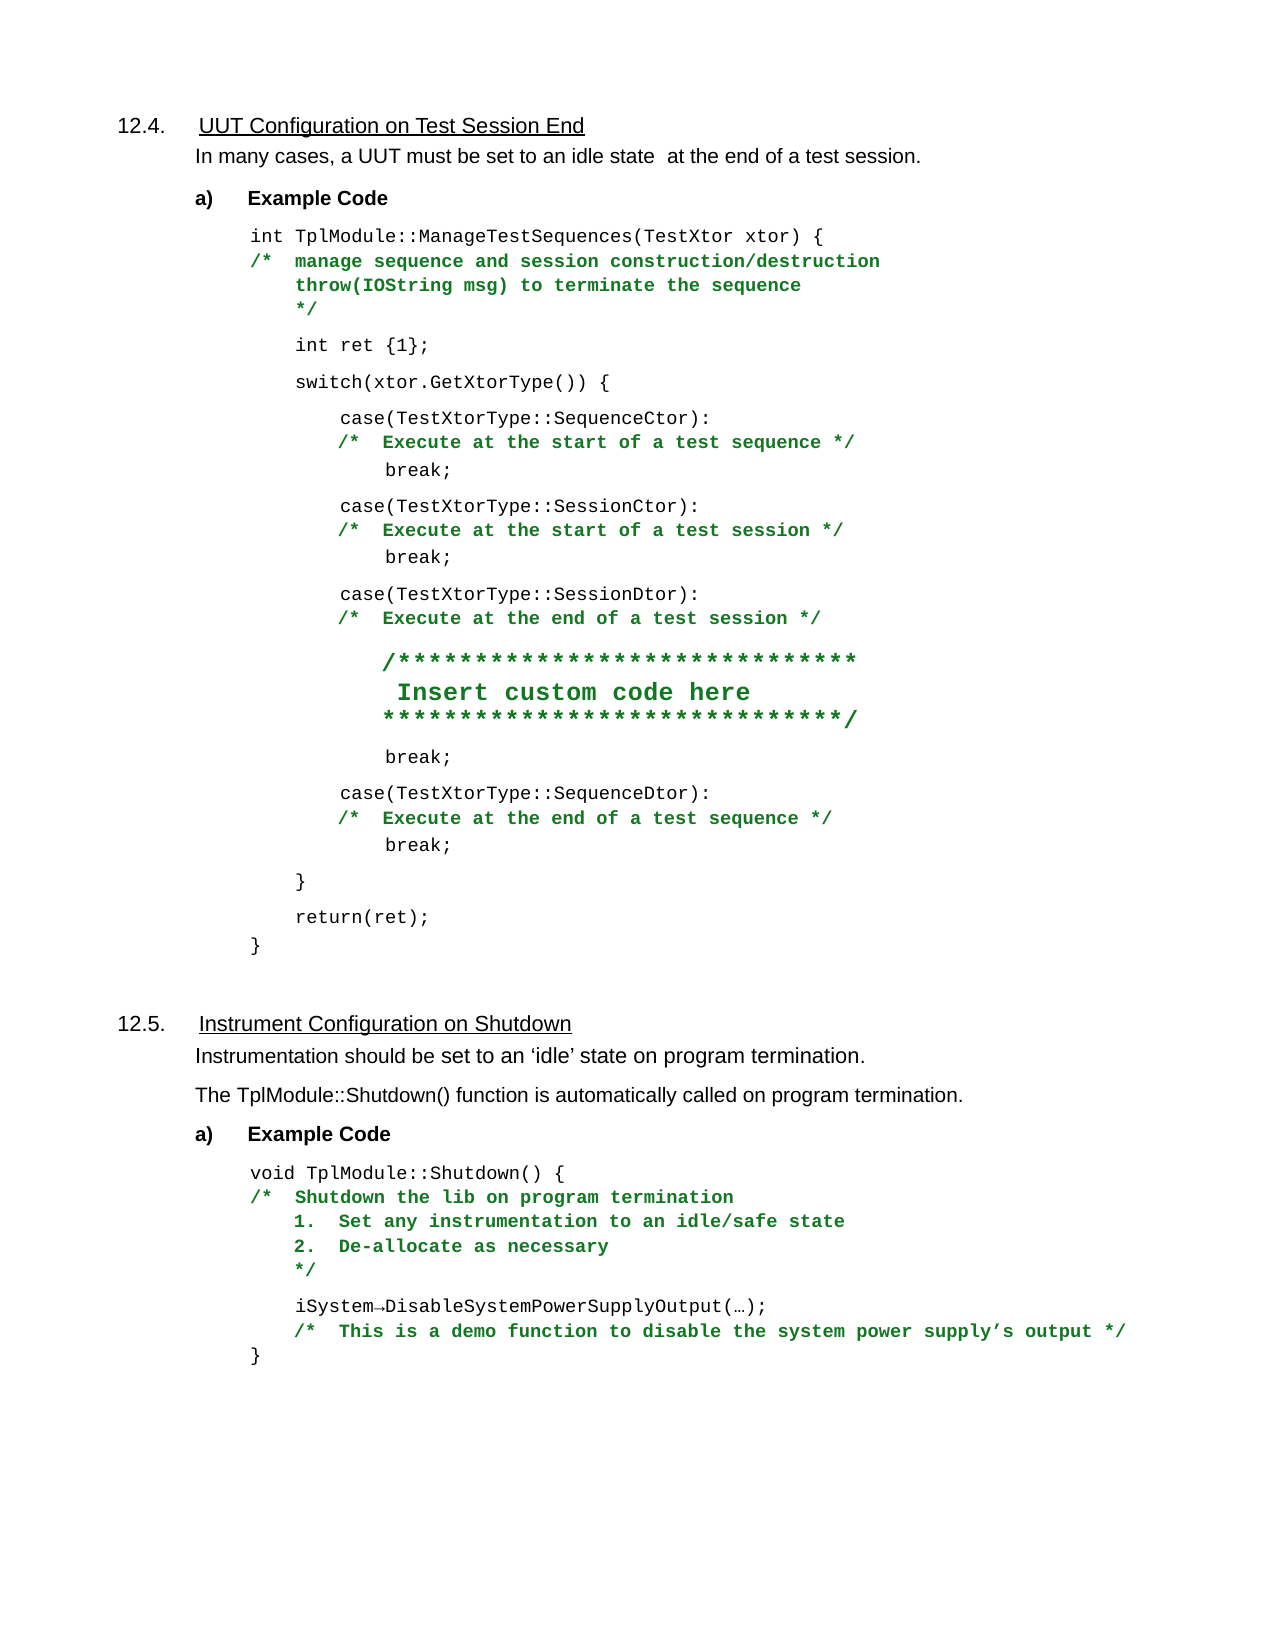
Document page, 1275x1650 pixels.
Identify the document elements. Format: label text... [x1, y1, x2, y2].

text /* Execute at the end of a test session */ [337, 609, 1200, 630]
text /* Execute at the end of a test sequence */ [337, 808, 1200, 830]
text /* Execute at the start of a test session */ [337, 521, 1200, 542]
text 2. De-allocate as necessary [294, 1237, 1200, 1258]
text } [250, 1346, 1200, 1367]
subtitle UUT Configuration on Test Session End [111, 112, 1200, 138]
subtitle Example Code [195, 1122, 1200, 1146]
text int TplModule::ManageTestSequences(TestXtor xtor) { [250, 227, 1200, 248]
text ******************************/ [381, 708, 1200, 736]
text /* Shutdown the lib on program termination [250, 1188, 1200, 1209]
text int ret {1}; [250, 336, 1200, 357]
text void TplModule::Shutdown() { [250, 1164, 1200, 1185]
text 1. Set any instrumentation to an idle/safe state [294, 1212, 1200, 1233]
text break; [250, 460, 1200, 482]
text The TplModule::Shutdown() function is automatically called on program termination. [195, 1083, 1200, 1107]
text case(TestXtorType::SessionCtor): [250, 497, 1200, 518]
text switch(xtor.GetXtorType()) { [250, 372, 1200, 394]
subtitle Instrument Configuration on Shutdown [111, 1011, 1200, 1037]
text /****************************** [381, 651, 1200, 679]
text Insert custom code here [381, 679, 1200, 708]
text /* manage sequence and session construction/destruction [250, 251, 1200, 273]
text Instrumentation should be set to an ‘idle’ state on program termination. [195, 1043, 1200, 1068]
text throw(IOString msg) to terminate the sequence [250, 276, 1200, 297]
text break; [250, 548, 1200, 569]
text In many cases, a UUT must be set to an idle state at the end of a test session. [195, 144, 1200, 168]
text return(ret); [250, 908, 1200, 929]
text break; [250, 748, 1200, 769]
text case(TestXtorType::SessionDtor): [250, 584, 1200, 606]
text } [250, 872, 1200, 893]
text iSystem→DisableSystemPowerSupplyOutput(…); [250, 1297, 1200, 1318]
text */ [250, 300, 1200, 321]
subtitle Example Code [195, 186, 1200, 209]
text /* Execute at the start of a test sequence */ [337, 433, 1200, 454]
text case(TestXtorType::SequenceDtor): [250, 784, 1200, 805]
text } [250, 936, 1200, 957]
text case(TestXtorType::SequenceCtor): [250, 409, 1200, 430]
text /* This is a demo function to disable the system power supply’s output */ [294, 1321, 1200, 1343]
text break; [250, 836, 1200, 857]
text */ [294, 1261, 1200, 1282]
